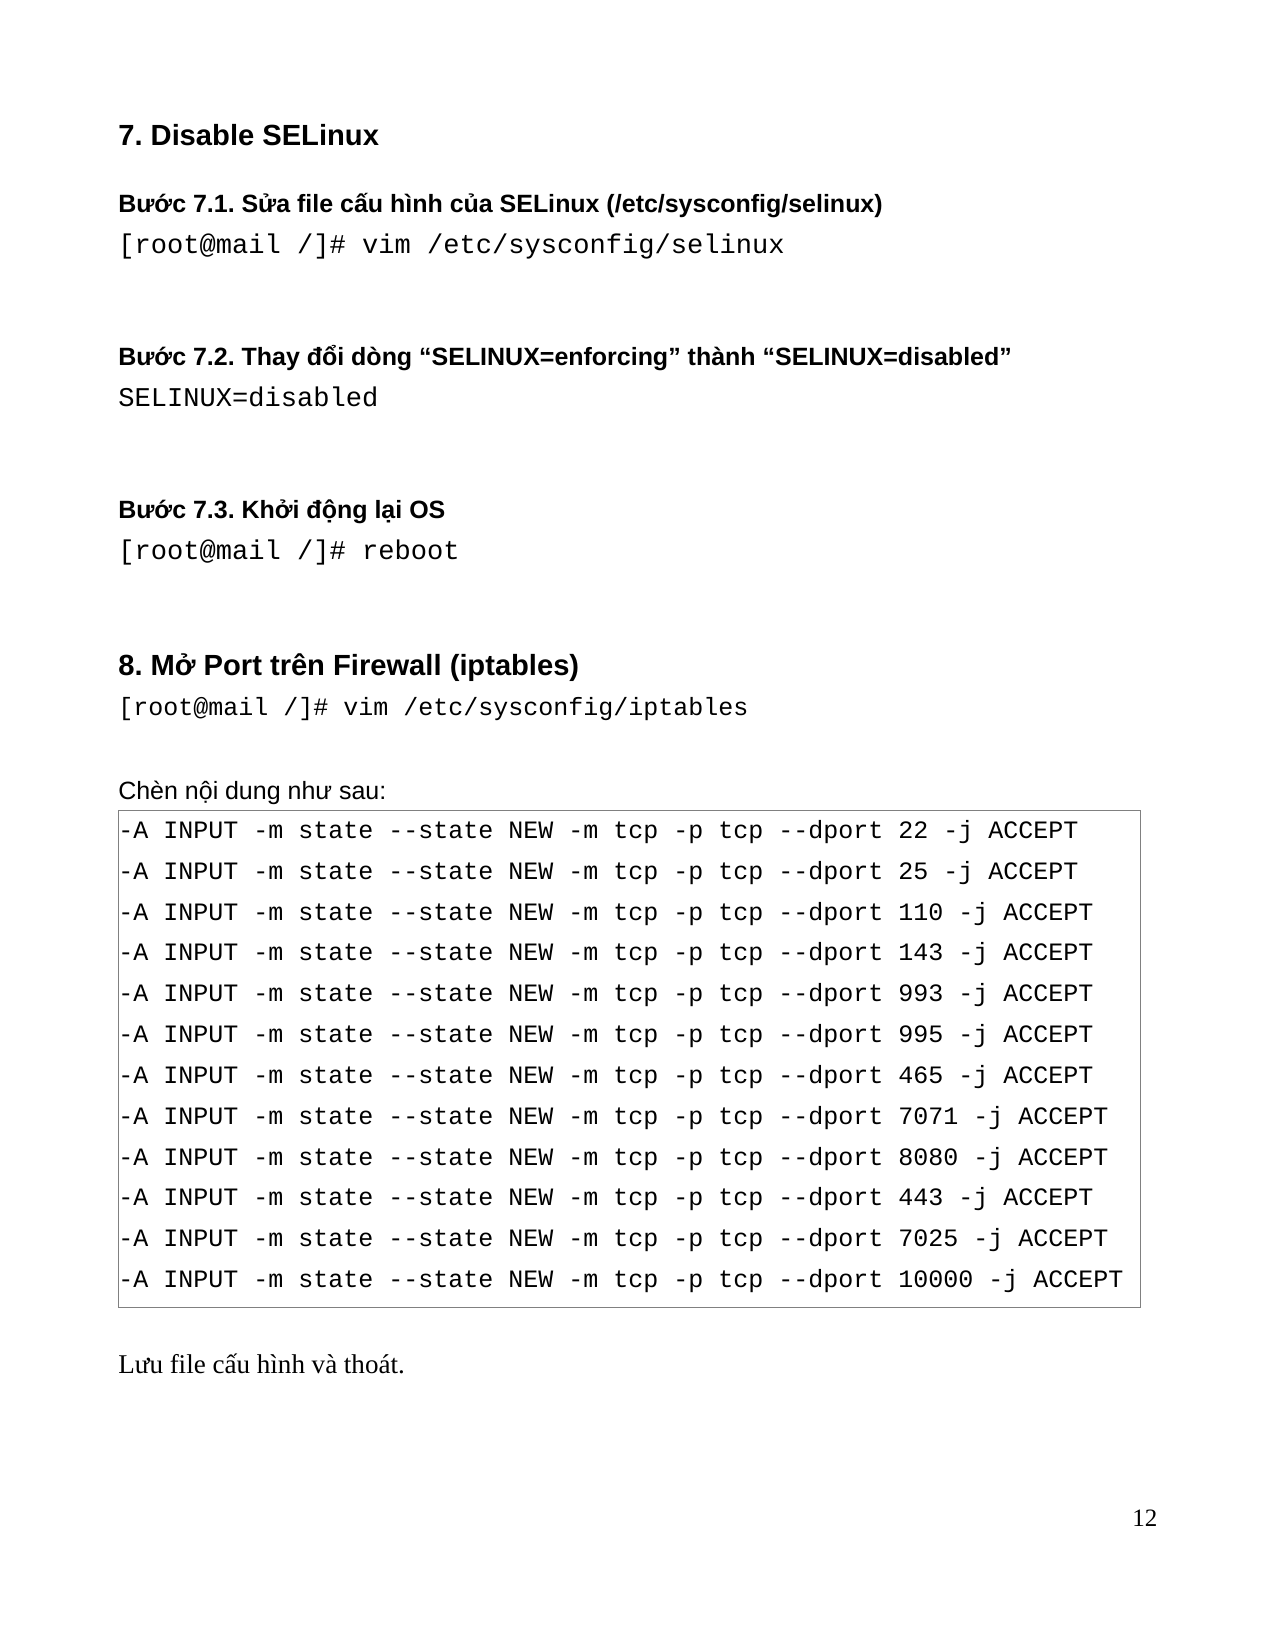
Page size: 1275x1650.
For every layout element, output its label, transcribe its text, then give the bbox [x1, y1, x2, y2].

text -A INPUT -m state --state NEW -m tcp -p tcp --dport 7025 -j ACCEPT [119, 1226, 1140, 1254]
text -A INPUT -m state --state NEW -m tcp -p tcp --dport 110 -j ACCEPT [119, 899, 1140, 927]
subtitle Bước 7.2. Thay đổi dòng “SELINUX=enforcing” thành “SELINUX=disabled” [118, 342, 1157, 371]
text [root@mail /]# vim /etc/sysconfig/iptables [118, 694, 1157, 722]
text Lưu file cấu hình và thoát. [118, 1348, 1157, 1379]
text SELINUX=disabled [118, 383, 1157, 414]
text -A INPUT -m state --state NEW -m tcp -p tcp --dport 995 -j ACCEPT [119, 1022, 1140, 1050]
text -A INPUT -m state --state NEW -m tcp -p tcp --dport 25 -j ACCEPT [119, 858, 1140, 887]
text [root@mail /]# vim /etc/sysconfig/selinux [118, 230, 1157, 261]
text -A INPUT -m state --state NEW -m tcp -p tcp --dport 443 -j ACCEPT [119, 1185, 1140, 1213]
text -A INPUT -m state --state NEW -m tcp -p tcp --dport 993 -j ACCEPT [119, 981, 1140, 1009]
text -A INPUT -m state --state NEW -m tcp -p tcp --dport 7071 -j ACCEPT [119, 1103, 1140, 1132]
text -A INPUT -m state --state NEW -m tcp -p tcp --dport 8080 -j ACCEPT [119, 1144, 1140, 1172]
text -A INPUT -m state --state NEW -m tcp -p tcp --dport 22 -j ACCEPT [119, 817, 1140, 846]
text -A INPUT -m state --state NEW -m tcp -p tcp --dport 10000 -j ACCEPT [119, 1267, 1140, 1295]
subtitle Bước 7.3. Khởi động lại OS [118, 495, 1157, 524]
text -A INPUT -m state --state NEW -m tcp -p tcp --dport 143 -j ACCEPT [119, 940, 1140, 968]
subtitle 7. Disable SELinux [118, 118, 1157, 152]
subtitle 8. Mở Port trên Firewall (iptables) [118, 648, 1157, 682]
subtitle Bước 7.1. Sửa file cấu hình của SELinux (/etc/sysconfig/selinux) [118, 189, 1157, 218]
text Chèn nội dung như sau: [118, 776, 1157, 805]
text [root@mail /]# reboot [118, 537, 1157, 567]
text -A INPUT -m state --state NEW -m tcp -p tcp --dport 465 -j ACCEPT [119, 1062, 1140, 1091]
